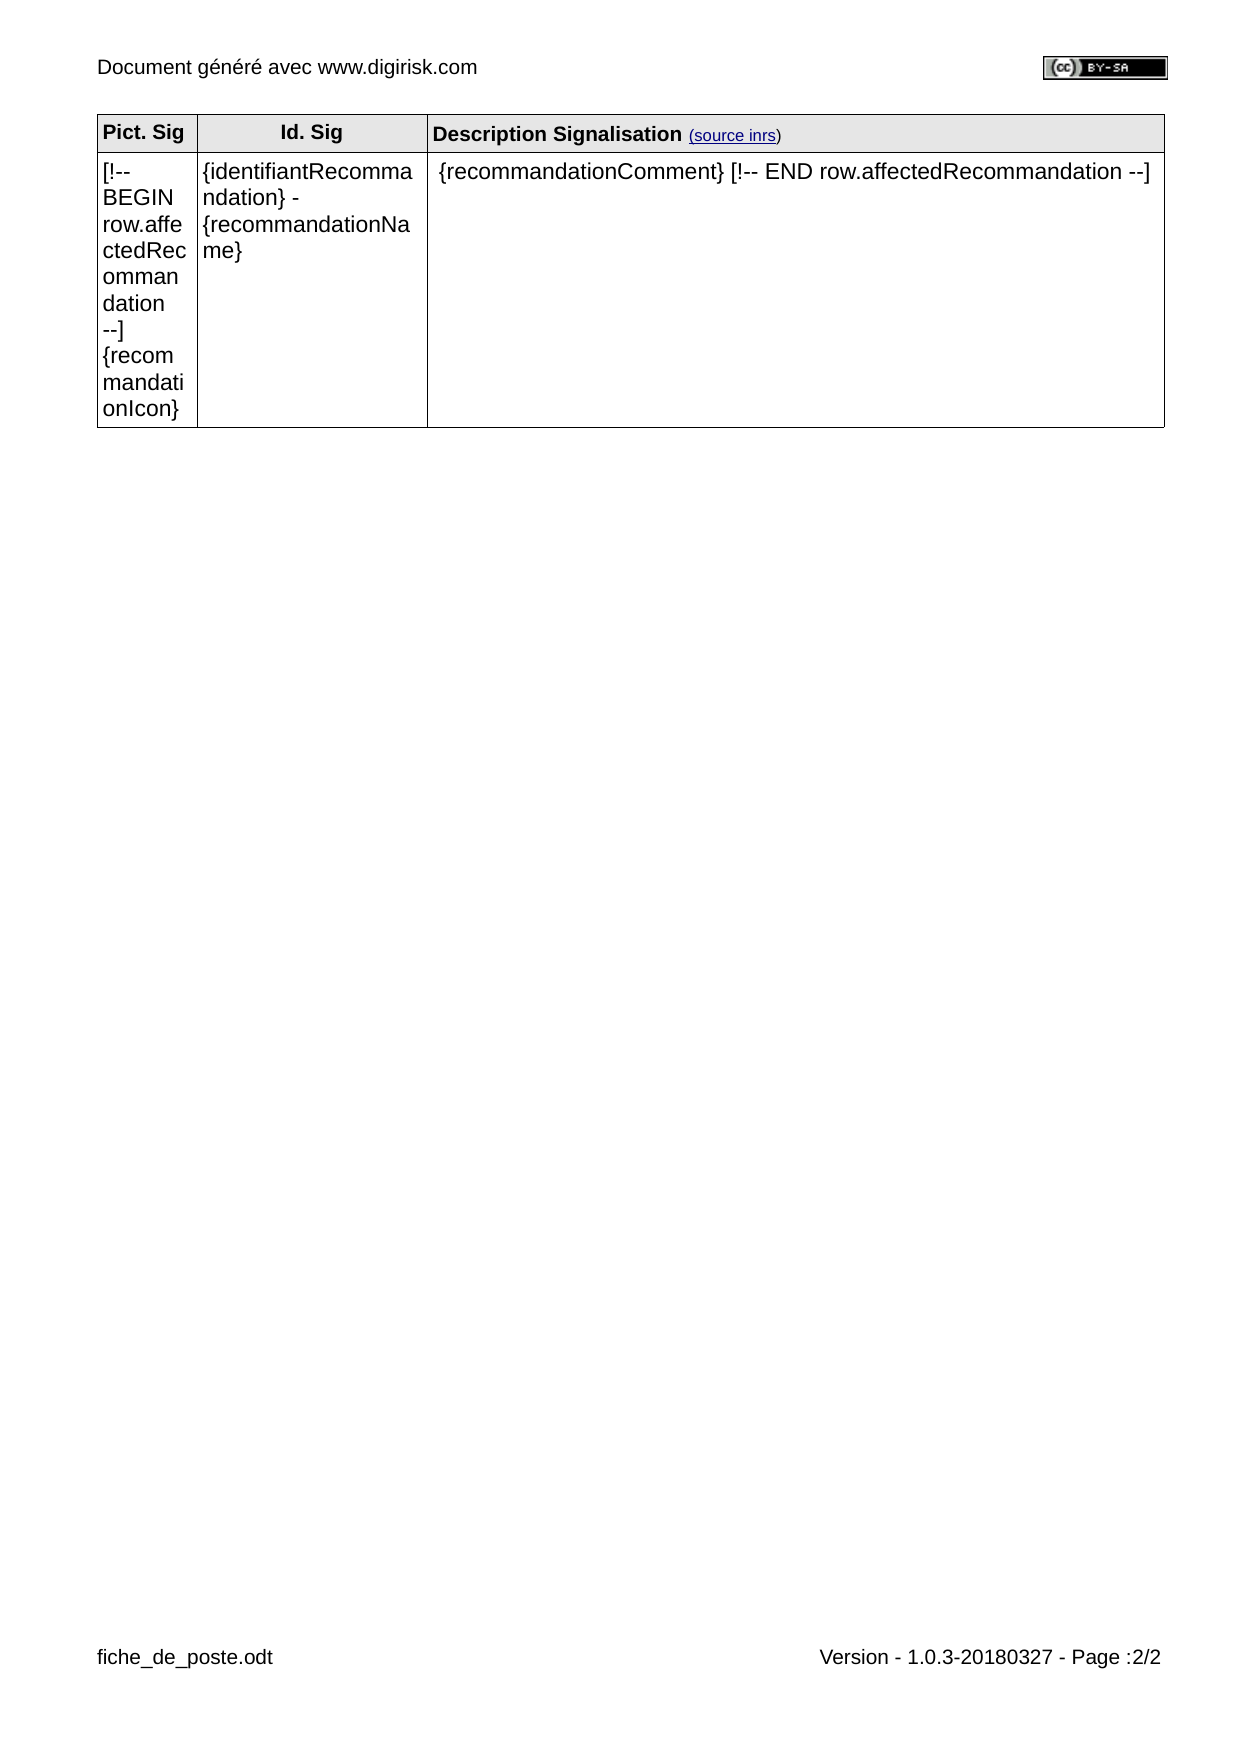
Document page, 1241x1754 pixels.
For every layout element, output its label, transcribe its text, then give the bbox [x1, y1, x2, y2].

table_cell {recommandationComment} [!-- END row.affectedRecommandation --] [428, 153, 1164, 427]
table_cell [!-- BEGIN row.affectedRecommandation --]{recommandationIcon} [98, 153, 197, 427]
table_cell {identifiantRecommandation} - {recommandationName} [198, 153, 427, 427]
picture [1043, 56, 1168, 80]
table_header Pict. Sig [98, 115, 197, 152]
table_header Id. Sig [198, 115, 427, 152]
table_header Description Signalisation (source inrs) [428, 115, 1164, 152]
